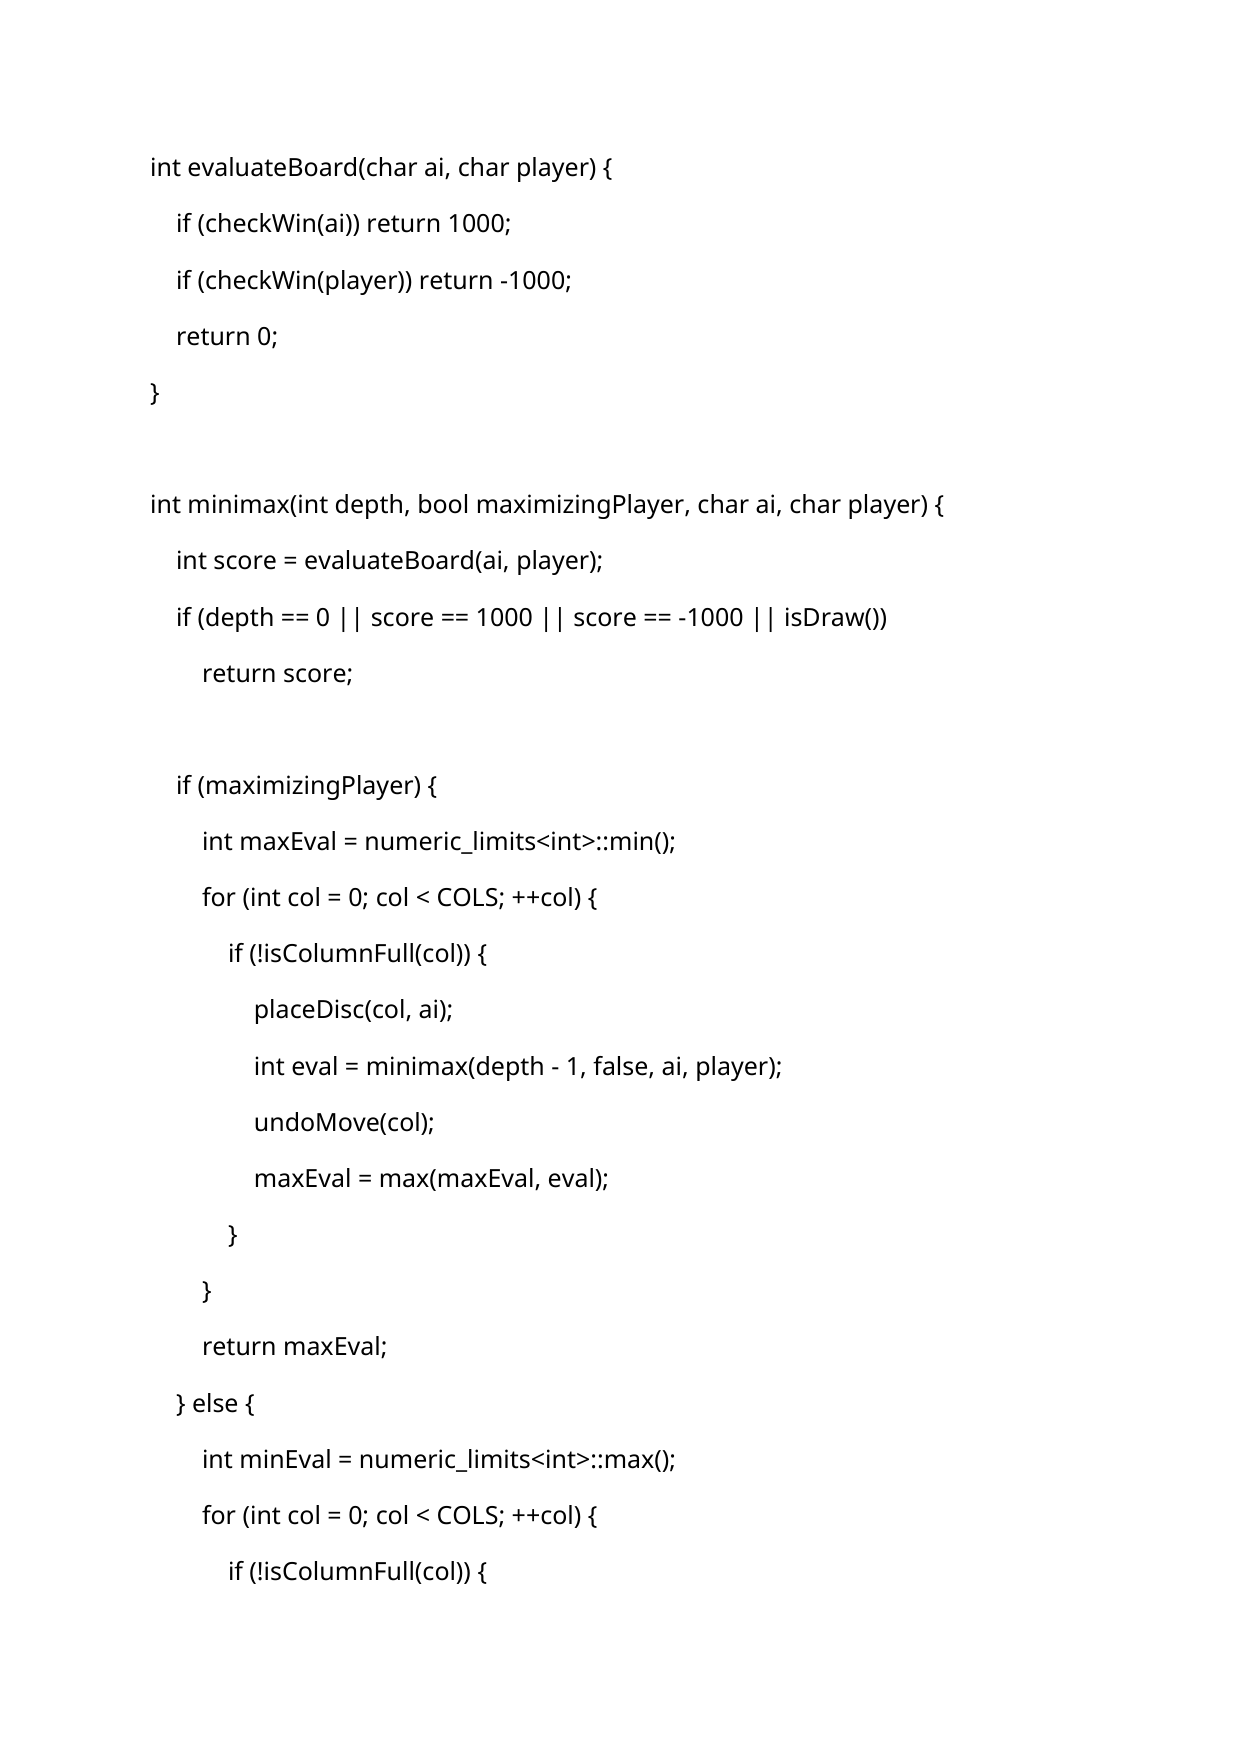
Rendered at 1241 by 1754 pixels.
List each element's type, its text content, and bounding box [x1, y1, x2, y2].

text int eval = minimax(depth - 1, false, ai, player); [150, 1048, 1090, 1082]
text int maxEval = numeric_limits<int>::min(); [150, 824, 1090, 858]
text undoMove(col); [150, 1104, 1090, 1138]
text int minEval = numeric_limits<int>::max(); [150, 1441, 1090, 1475]
text if (depth == 0 || score == 1000 || score == -1000 || isDraw()) [150, 599, 1090, 633]
text maxEval = max(maxEval, eval); [150, 1161, 1090, 1195]
text int score = evaluateBoard(ai, player); [150, 543, 1090, 577]
text return maxEval; [150, 1329, 1090, 1363]
text } [150, 374, 1090, 409]
text } else { [150, 1385, 1090, 1419]
text if (checkWin(player)) return -1000; [150, 262, 1090, 296]
text if (!isColumnFull(col)) { [150, 936, 1090, 970]
text for (int col = 0; col < COLS; ++col) { [150, 880, 1090, 914]
text return score; [150, 655, 1090, 689]
text if (!isColumnFull(col)) { [150, 1554, 1090, 1588]
text placeDisc(col, ai); [150, 992, 1090, 1026]
text for (int col = 0; col < COLS; ++col) { [150, 1497, 1090, 1532]
text } [150, 1217, 1090, 1251]
text return 0; [150, 318, 1090, 352]
text if (checkWin(ai)) return 1000; [150, 206, 1090, 240]
text int minimax(int depth, bool maximizingPlayer, char ai, char player) { [150, 487, 1090, 521]
text int evaluateBoard(char ai, char player) { [150, 150, 1090, 184]
text } [150, 1273, 1090, 1307]
text if (maximizingPlayer) { [150, 768, 1090, 802]
